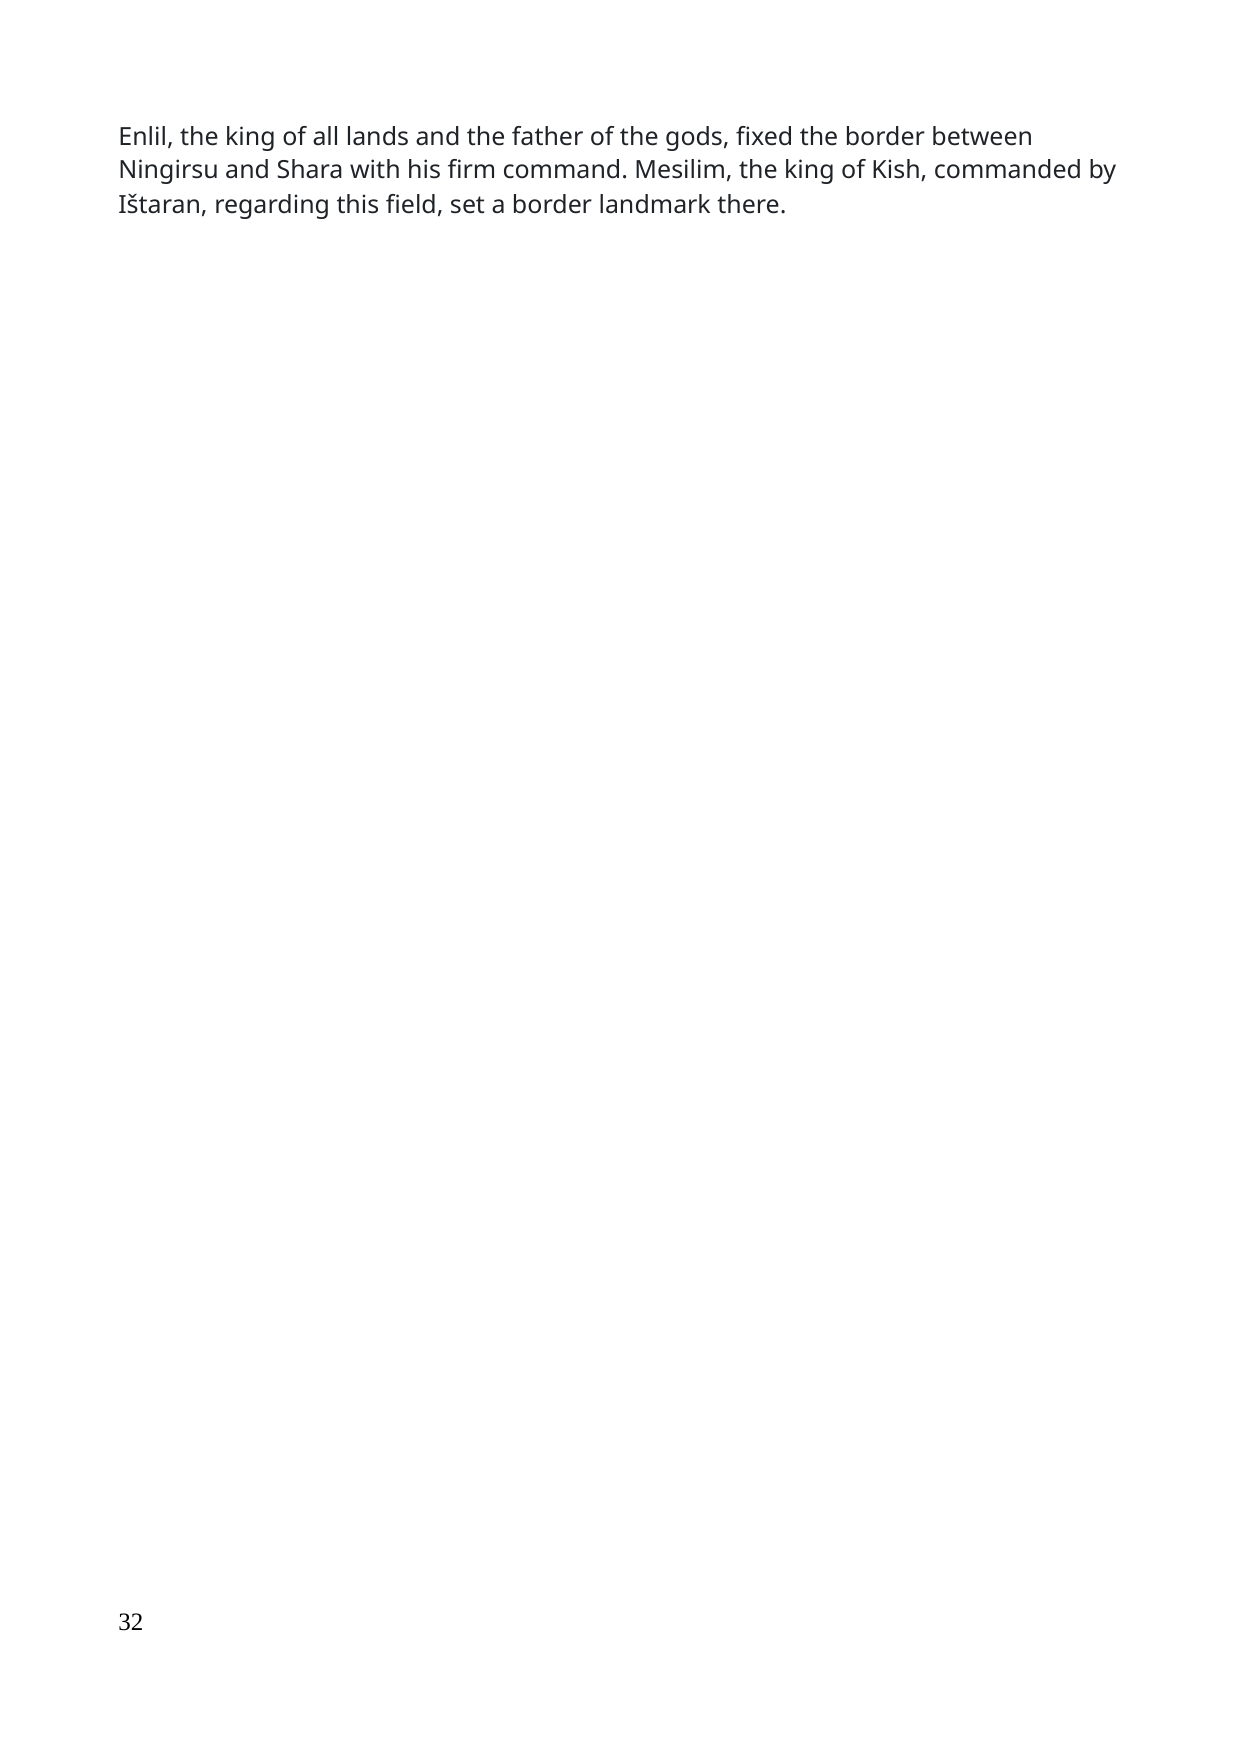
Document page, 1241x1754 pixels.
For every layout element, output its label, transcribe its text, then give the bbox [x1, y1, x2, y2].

text Enlil, the king of all lands and the father of the gods, fixed the border between Ningirsu and Shara with his firm command. Mesilim, the king of Kish, commanded by Ištaran, regarding this field, set a border landmark there. [118, 118, 1122, 220]
